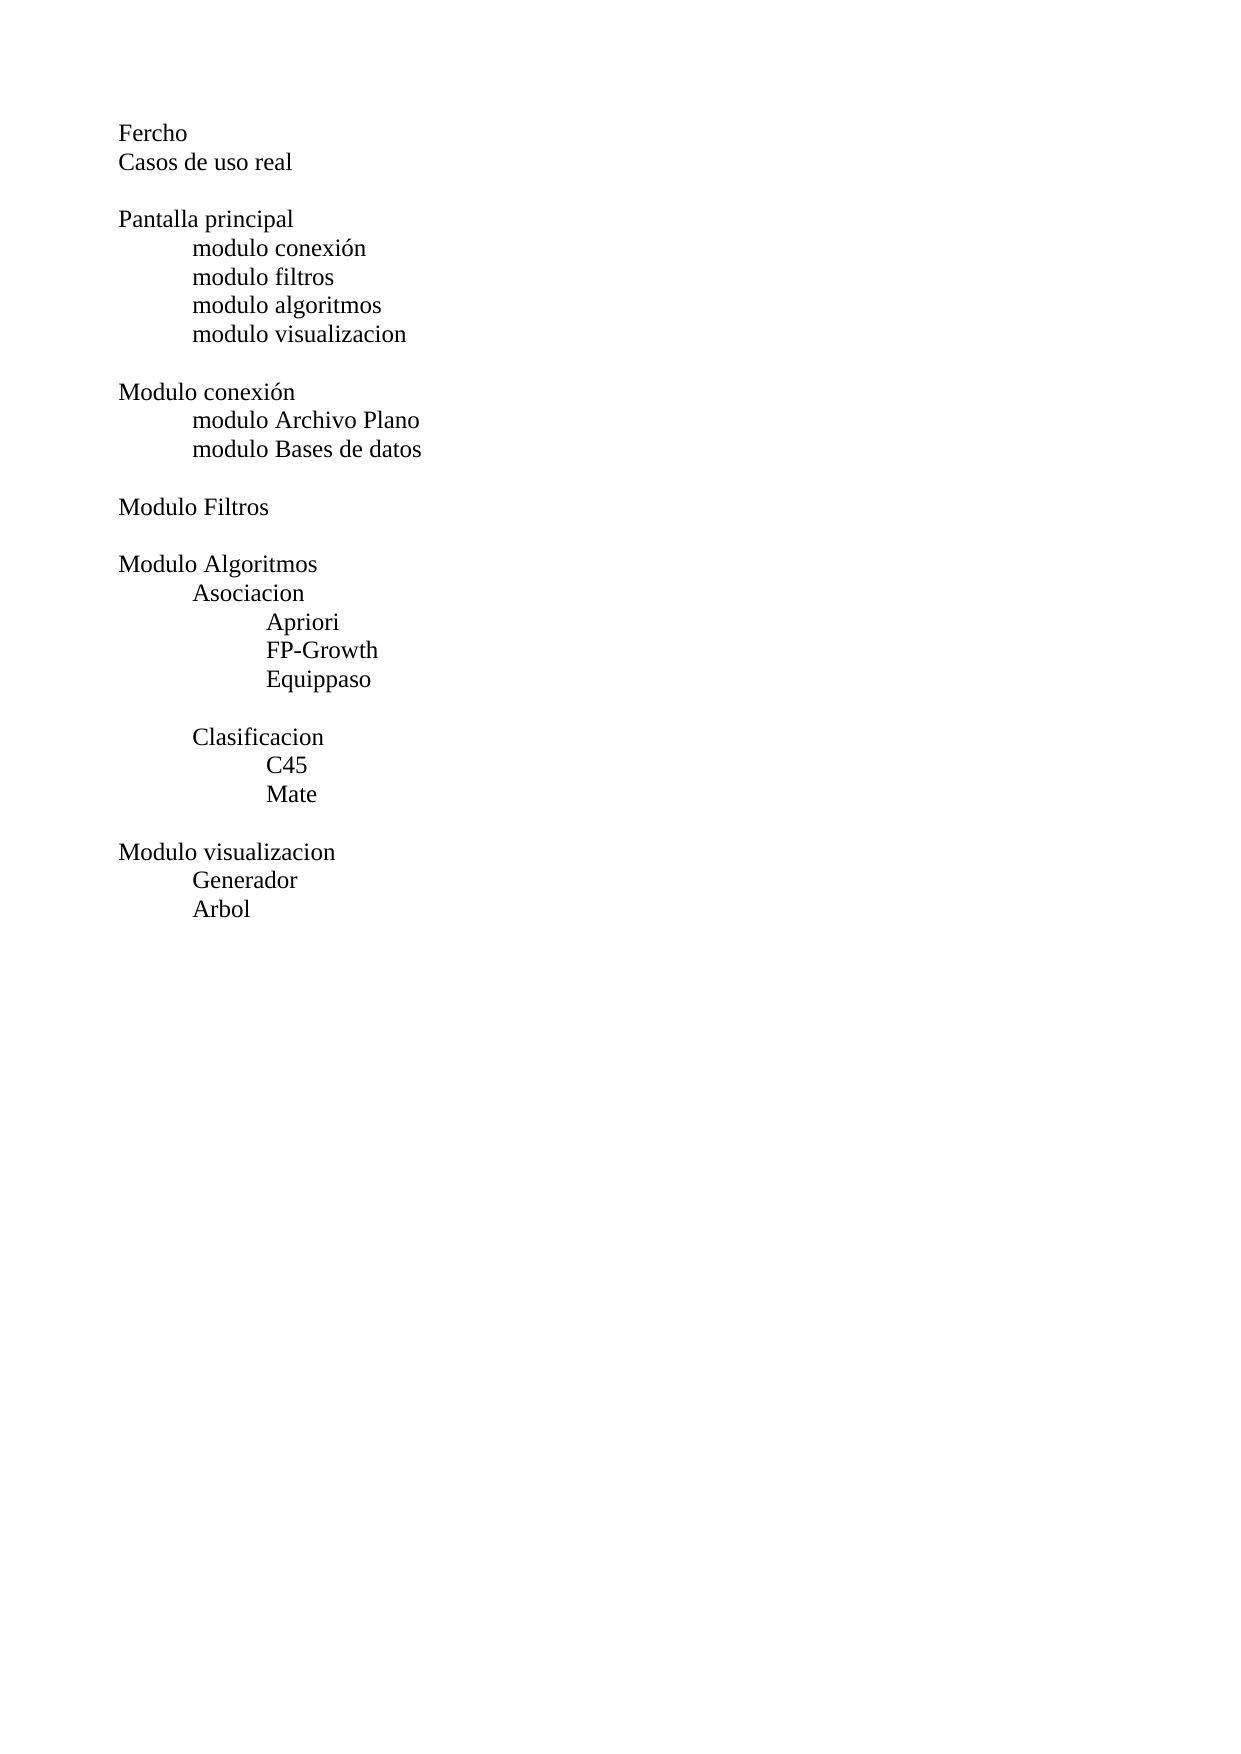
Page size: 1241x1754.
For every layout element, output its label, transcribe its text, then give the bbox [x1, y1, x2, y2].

text Modulo visualizacion [118, 837, 1122, 866]
text Modulo Filtros [118, 492, 1122, 521]
text Apriori [118, 607, 1122, 636]
text Fercho [118, 118, 1122, 147]
text modulo Bases de datos [118, 434, 1122, 463]
text Asociacion [118, 578, 1122, 607]
text Arbol [118, 894, 1122, 923]
text Modulo Algoritmos [118, 549, 1122, 578]
text modulo algoritmos [118, 291, 1122, 319]
text Generador [118, 866, 1122, 894]
text Clasificacion [118, 722, 1122, 751]
text modulo visualizacion [118, 319, 1122, 348]
text Modulo conexión [118, 377, 1122, 406]
text Casos de uso real [118, 147, 1122, 176]
text modulo filtros [118, 262, 1122, 291]
text Equippaso [118, 664, 1122, 693]
text Mate [118, 779, 1122, 808]
text Pantalla principal [118, 204, 1122, 233]
text modulo conexión [118, 233, 1122, 262]
text modulo Archivo Plano [118, 406, 1122, 434]
text C45 [118, 751, 1122, 779]
text FP-Growth [118, 636, 1122, 664]
